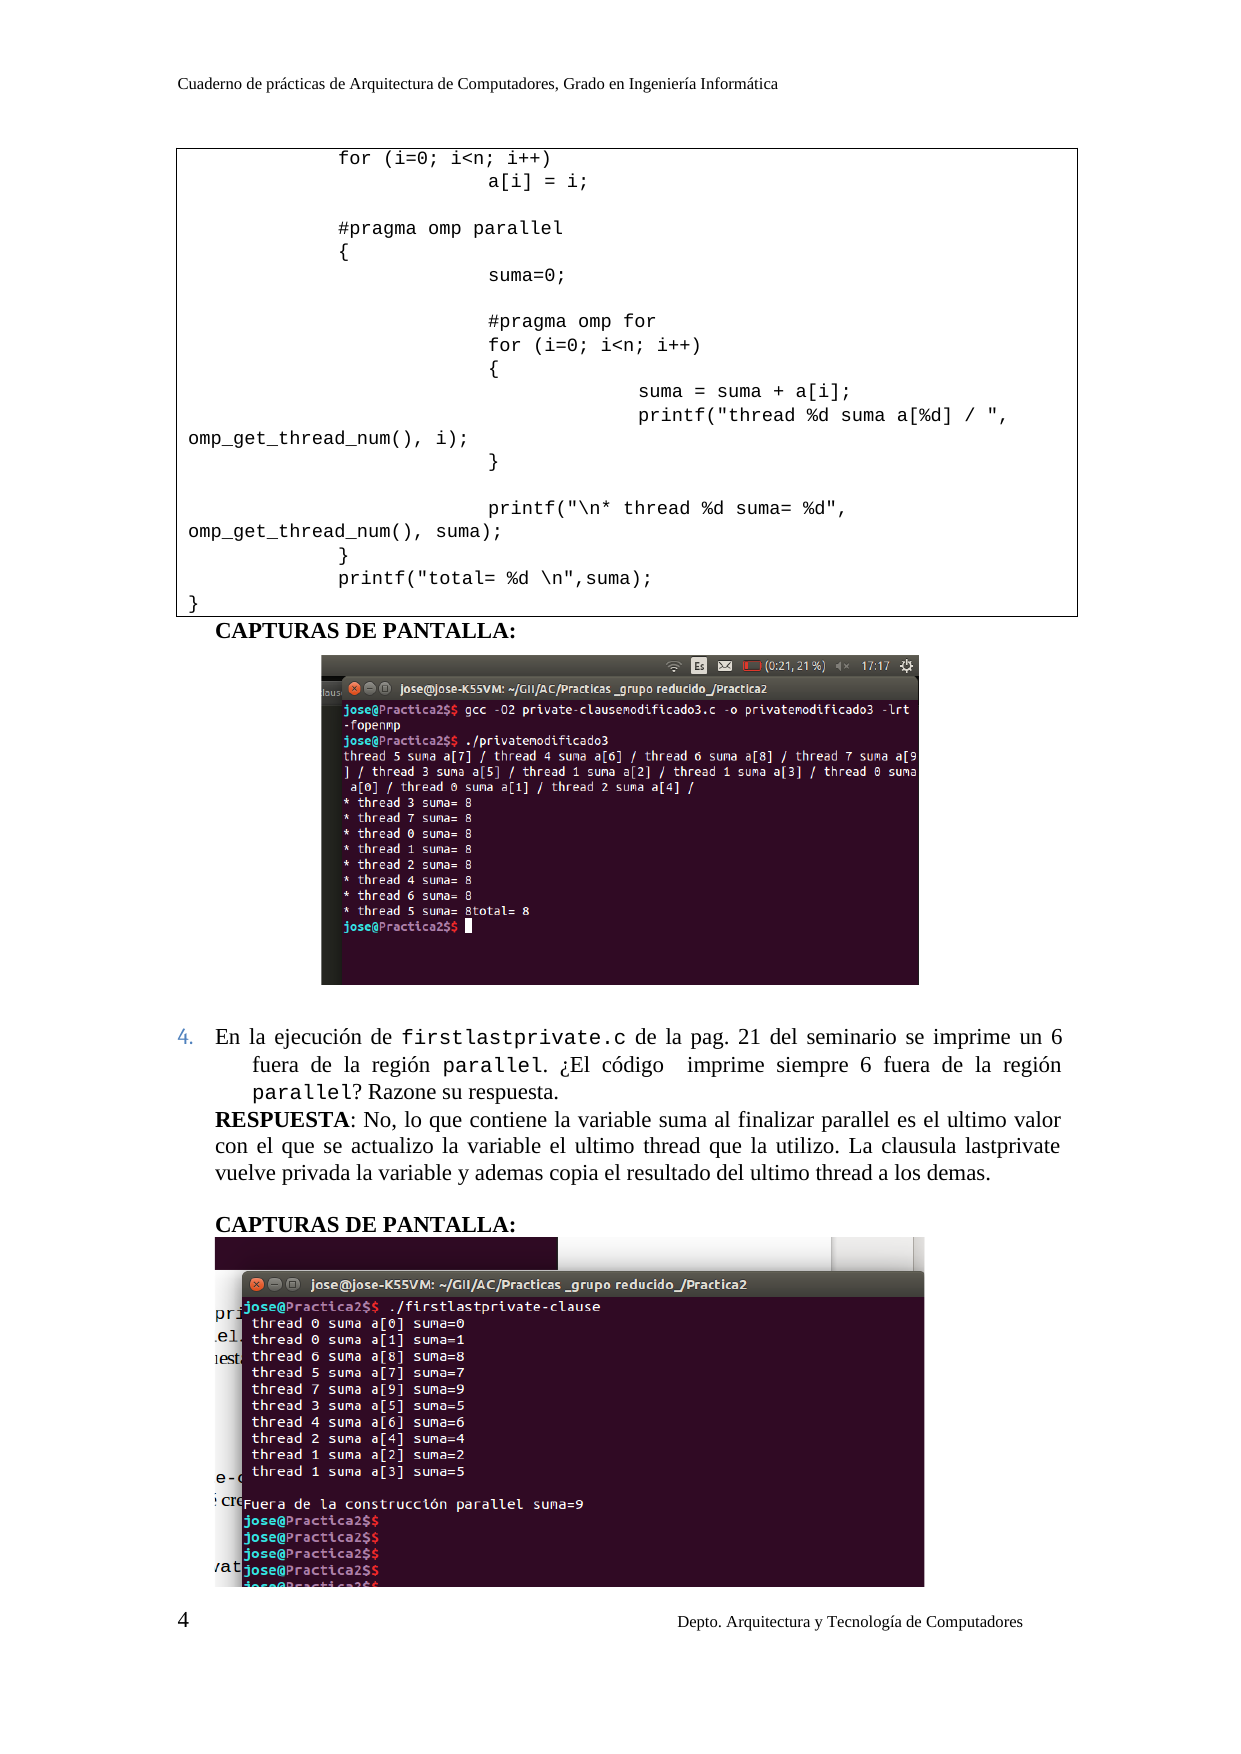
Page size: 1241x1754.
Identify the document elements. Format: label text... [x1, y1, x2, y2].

text RESPUESTA: No, lo que contiene la variable suma al finalizar parallel es el ultimo valor con el que se actualizo la variable el ultimo thread que la utilizo. La clausula lastprivate vuelve privada la variable y ademas copia el resultado del ultimo thread a los demas. [215, 1106, 1063, 1185]
table_header for (i=0; i<n; i++) a[i] = i; #pragma omp parallel { suma=0; #pragma omp for for (i=0; i<n; i++) { suma = suma + a[i]; printf("thread %d suma a[%d] / ", omp_get_thread_num(), i); } printf("\n* thread %d suma= %d", omp_get_thread_num(), suma); } printf("total= %d \n",suma); } [177, 149, 1077, 616]
list En la ejecución de firstlastprivate.c de la pag. 21 del seminario se imprime un 6 fuera de la región parallel. ¿El código imprime siempre 6 fuera de la región parallel? Razone su respuesta. [177, 1023, 1063, 1106]
text CAPTURAS DE PANTALLA: [215, 1211, 1063, 1238]
text CAPTURAS DE PANTALLA: [215, 617, 1063, 643]
